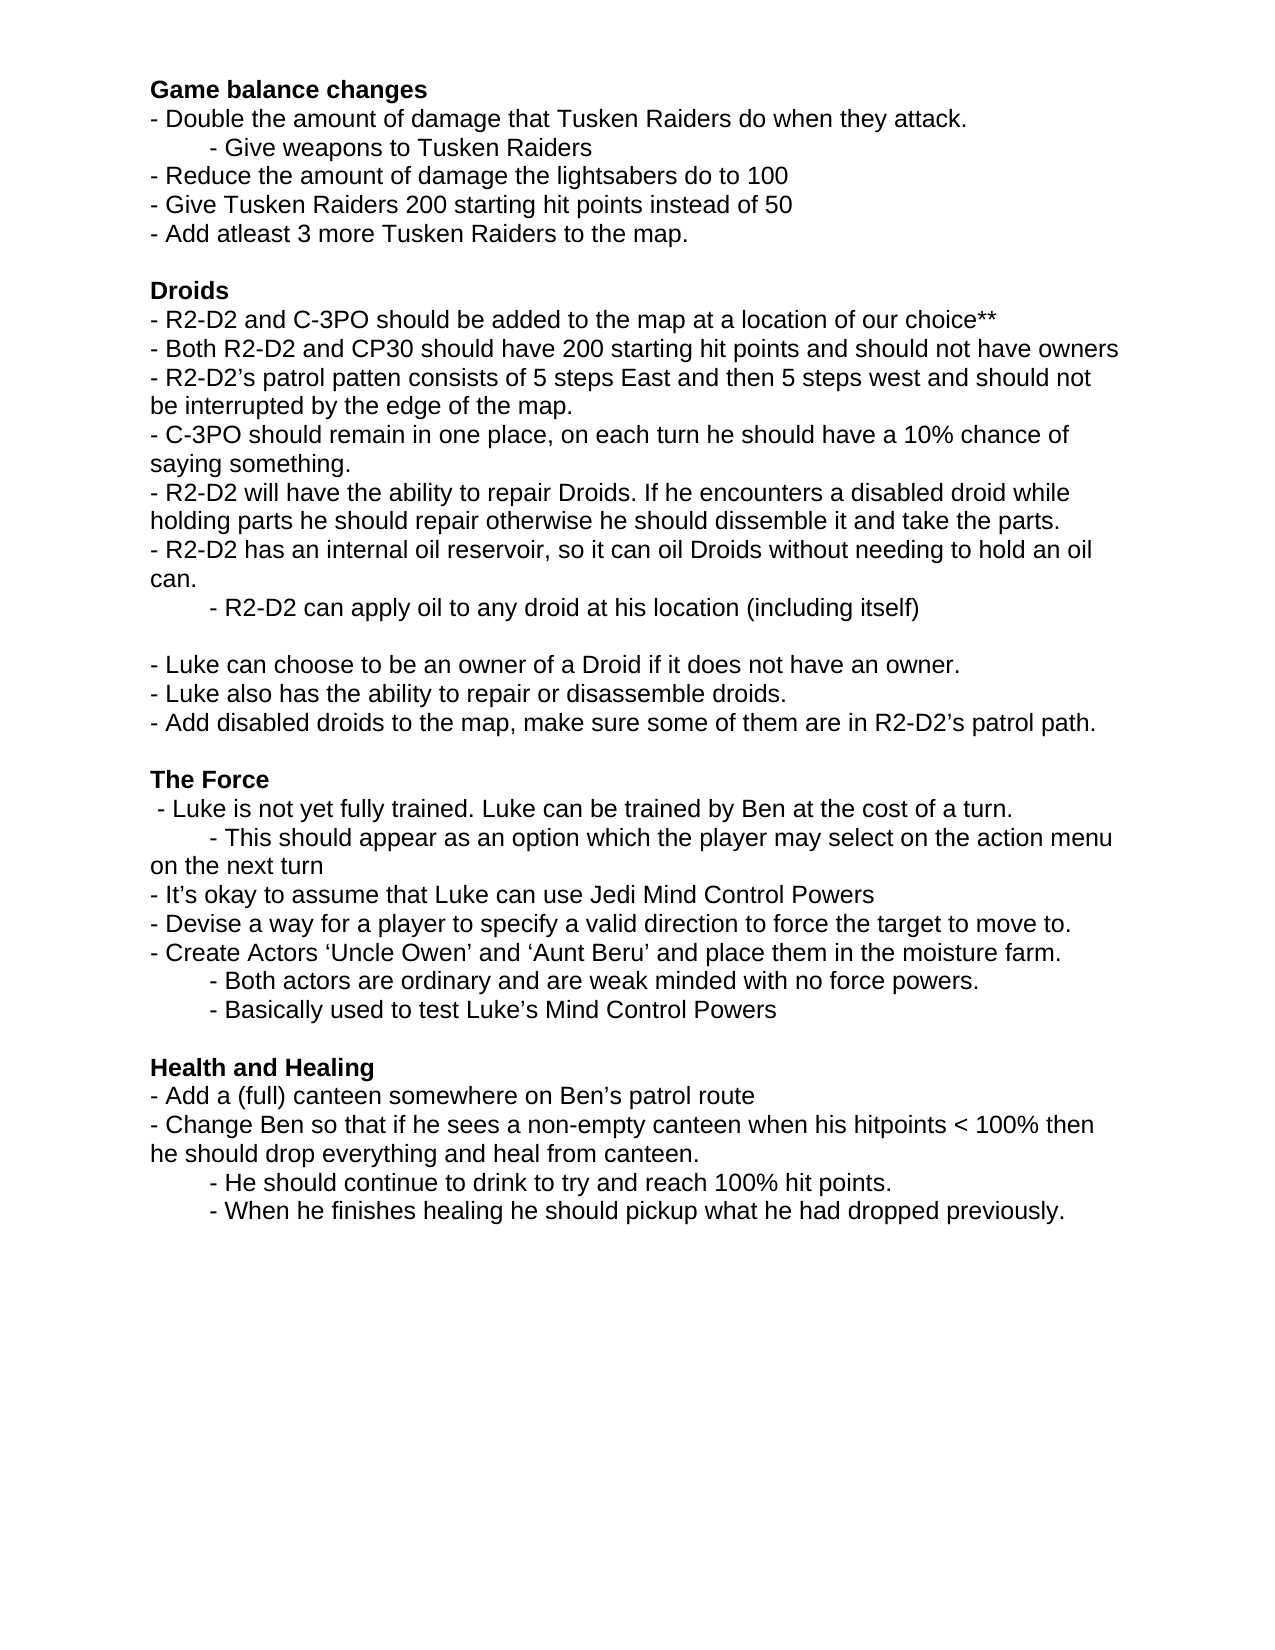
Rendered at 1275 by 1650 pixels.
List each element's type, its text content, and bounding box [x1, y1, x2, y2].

text - When he finishes healing he should pickup what he had dropped previously. [150, 1196, 1125, 1225]
text - Basically used to test Luke’s Mind Control Powers [150, 995, 1125, 1024]
text - Both actors are ordinary and are weak minded with no force powers. [150, 966, 1125, 995]
text - Luke can choose to be an owner of a Droid if it does not have an owner. [150, 650, 1125, 679]
text - Change Ben so that if he sees a non-empty canteen when his hitpoints < 100% then he should drop everything and heal from canteen. [150, 1110, 1125, 1167]
text - Luke is not yet fully trained. Luke can be trained by Ben at the cost of a turn. [150, 794, 1125, 822]
text - R2-D2 and C-3PO should be added to the map at a location of our choice** [150, 305, 1125, 334]
text - Devise a way for a player to specify a valid direction to force the target to move to. [150, 909, 1125, 937]
text - Double the amount of damage that Tusken Raiders do when they attack. [150, 104, 1125, 132]
text - Both R2-D2 and CP30 should have 200 starting hit points and should not have owners [150, 334, 1125, 362]
text - R2-D2 can apply oil to any droid at his location (including itself) [150, 592, 1125, 621]
text - Reduce the amount of damage the lightsabers do to 100 [150, 161, 1125, 190]
text - This should appear as an option which the player may select on the action menu on the next turn [150, 822, 1125, 880]
text - R2-D2 has an internal oil reservoir, so it can oil Droids without needing to hold an oil can. [150, 535, 1125, 592]
text Health and Healing [150, 1052, 1125, 1081]
text The Force [150, 765, 1125, 794]
text - It’s okay to assume that Luke can use Jedi Mind Control Powers [150, 880, 1125, 909]
text - C-3PO should remain in one place, on each turn he should have a 10% chance of saying something. [150, 420, 1125, 477]
text - Give Tusken Raiders 200 starting hit points instead of 50 [150, 190, 1125, 219]
text Game balance changes [150, 75, 1125, 104]
text - Add disabled droids to the map, make sure some of them are in R2-D2’s patrol path. [150, 707, 1125, 736]
text - Add atleast 3 more Tusken Raiders to the map. [150, 219, 1125, 247]
text - R2-D2 will have the ability to repair Droids. If he encounters a disabled droid while holding parts he should repair otherwise he should dissemble it and take the parts. [150, 477, 1125, 535]
text - Luke also has the ability to repair or disassemble droids. [150, 679, 1125, 707]
text - Add a (full) canteen somewhere on Ben’s patrol route [150, 1081, 1125, 1110]
text - R2-D2’s patrol patten consists of 5 steps East and then 5 steps west and should not be interrupted by the edge of the map. [150, 362, 1125, 420]
text - He should continue to drink to try and reach 100% hit points. [150, 1167, 1125, 1196]
text Droids [150, 276, 1125, 305]
text - Create Actors ‘Uncle Owen’ and ‘Aunt Beru’ and place them in the moisture farm. [150, 937, 1125, 966]
text - Give weapons to Tusken Raiders [150, 132, 1125, 161]
